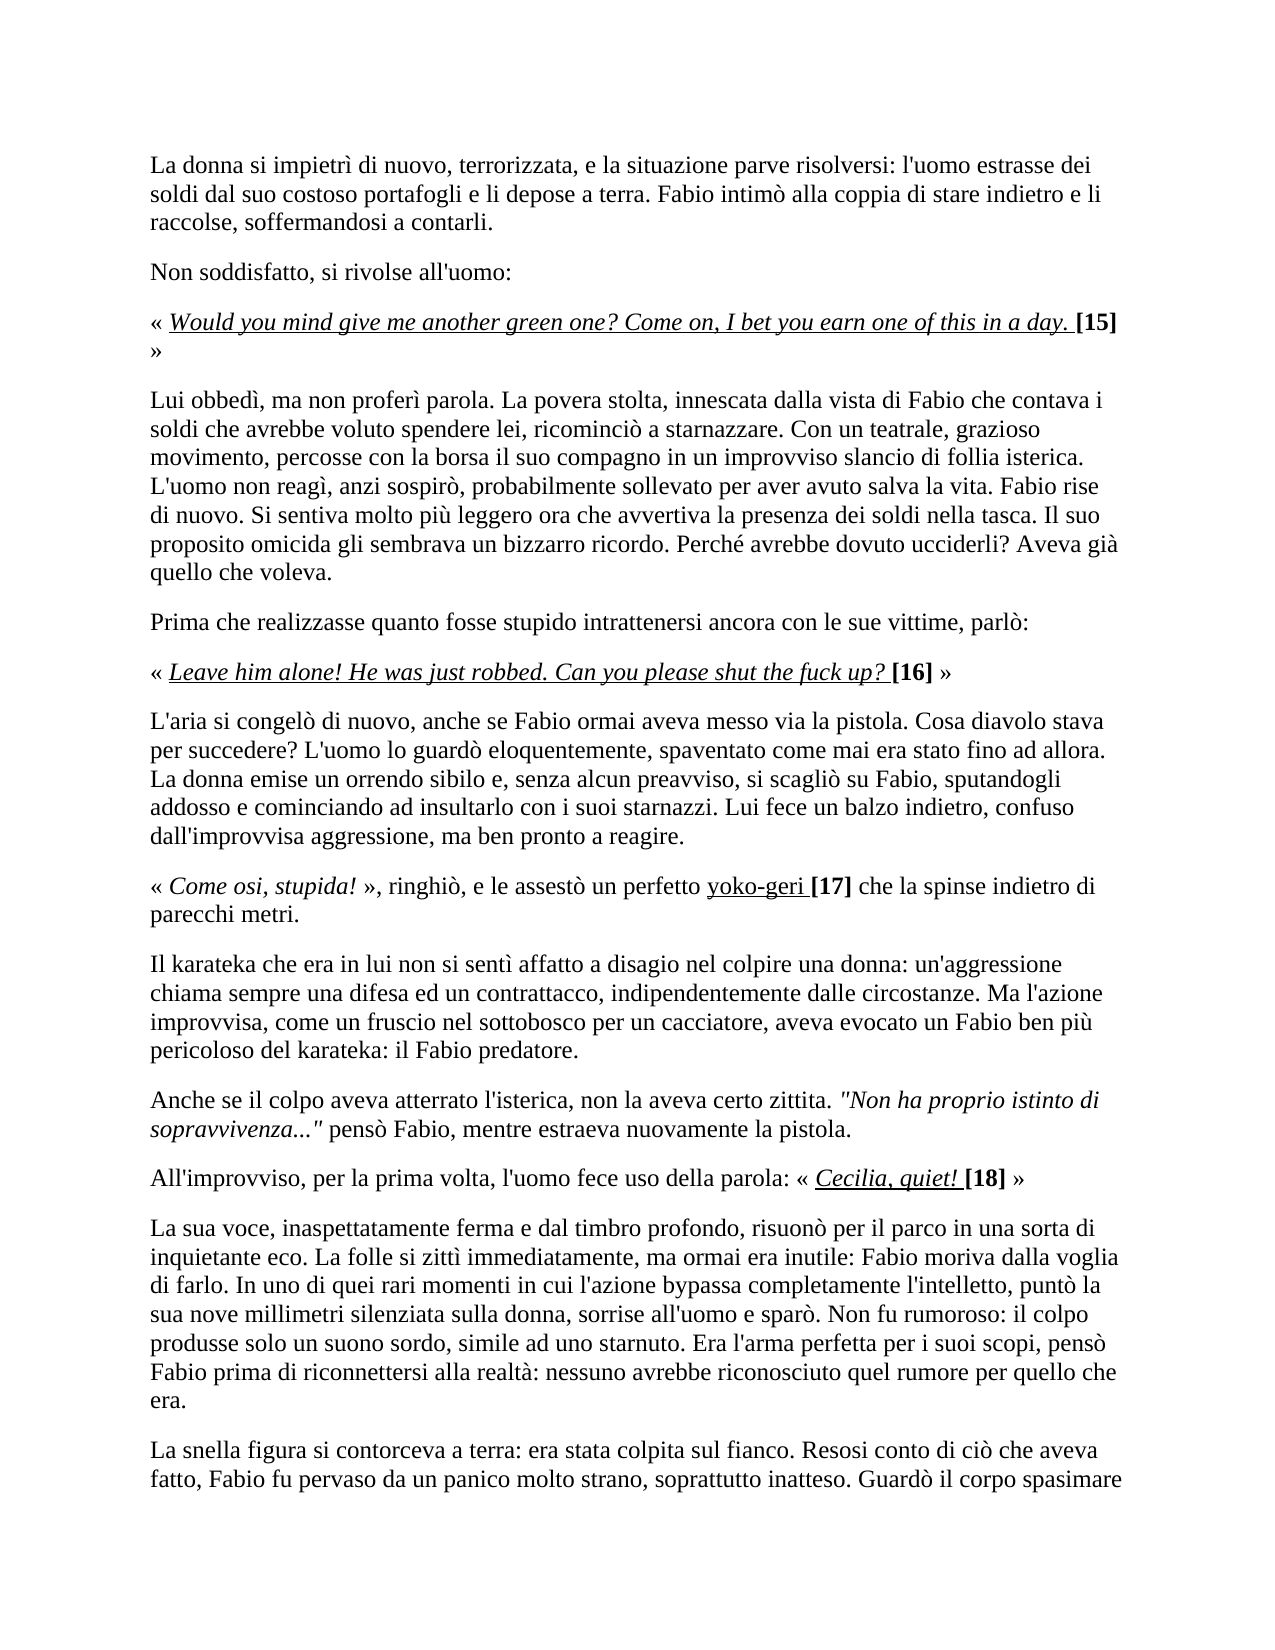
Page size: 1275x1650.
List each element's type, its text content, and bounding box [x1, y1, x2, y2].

text « Come osi, stupida! », ringhiò, e le assestò un perfetto yoko-geri [17] che la spinse indietro di parecchi metri. [150, 871, 1125, 928]
text La donna si impietrì di nuovo, terrorizzata, e la situazione parve risolversi: l'uomo estrasse dei soldi dal suo costoso portafogli e li depose a terra. Fabio intimò alla coppia di stare indietro e li raccolse, soffermandosi a contarli. [150, 150, 1125, 236]
text Lui obbedì, ma non proferì parola. La povera stolta, innescata dalla vista di Fabio che contava i soldi che avrebbe voluto spendere lei, ricominciò a starnazzare. Con un teatrale, grazioso movimento, percosse con la borsa il suo compagno in un improvviso slancio di follia isterica. L'uomo non reagì, anzi sospirò, probabilmente sollevato per aver avuto salva la vita. Fabio rise di nuovo. Si sentiva molto più leggero ora che avvertiva la presenza dei soldi nella tasca. Il suo proposito omicida gli sembrava un bizzarro ricordo. Perché avrebbe dovuto ucciderli? Aveva già quello che voleva. [150, 385, 1125, 586]
text La snella figura si contorceva a terra: era stata colpita sul fianco. Resosi conto di ciò che aveva fatto, Fabio fu pervaso da un panico molto strano, soprattutto inatteso. Guardò il corpo spasimare [150, 1435, 1125, 1492]
text Il karateka che era in lui non si sentì affatto a disagio nel colpire una donna: un'aggressione chiama sempre una difesa ed un contrattacco, indipendentemente dalle circostanze. Ma l'azione improvvisa, come un fruscio nel sottobosco per un cacciatore, aveva evocato un Fabio ben più pericoloso del karateka: il Fabio predatore. [150, 949, 1125, 1064]
text L'aria si congelò di nuovo, anche se Fabio ormai aveva messo via la pistola. Cosa diavolo stava per succedere? L'uomo lo guardò eloquentemente, spaventato come mai era stato fino ad allora. La donna emise un orrendo sibilo e, senza alcun preavviso, si scagliò su Fabio, sputandogli addosso e cominciando ad insultarlo con i suoi starnazzi. Lui fece un balzo indietro, confuso dall'improvvisa aggressione, ma ben pronto a reagire. [150, 706, 1125, 850]
text « Would you mind give me another green one? Come on, I bet you earn one of this in a day. [15] » [150, 307, 1125, 364]
text All'improvviso, per la prima volta, l'uomo fece uso della parola: « Cecilia, quiet! [18] » [150, 1163, 1125, 1192]
text Anche se il colpo aveva atterrato l'isterica, non la aveva certo zittita. "Non ha proprio istinto di sopravvivenza..." pensò Fabio, mentre estraeva nuovamente la pistola. [150, 1085, 1125, 1142]
text Prima che realizzasse quanto fosse stupido intrattenersi ancora con le sue vittime, parlò: [150, 607, 1125, 636]
text Non soddisfatto, si rivolse all'uomo: [150, 257, 1125, 286]
text « Leave him alone! He was just robbed. Can you please shut the fuck up? [16] » [150, 657, 1125, 685]
text La sua voce, inaspettatamente ferma e dal timbro profondo, risuonò per il parco in una sorta di inquietante eco. La folle si zittì immediatamente, ma ormai era inutile: Fabio moriva dalla voglia di farlo. In uno di quei rari momenti in cui l'azione bypassa completamente l'intelletto, puntò la sua nove millimetri silenziata sulla donna, sorrise all'uomo e sparò. Non fu rumoroso: il colpo produsse solo un suono sordo, simile ad uno starnuto. Era l'arma perfetta per i suoi scopi, pensò Fabio prima di riconnettersi alla realtà: nessuno avrebbe riconosciuto quel rumore per quello che era. [150, 1213, 1125, 1414]
